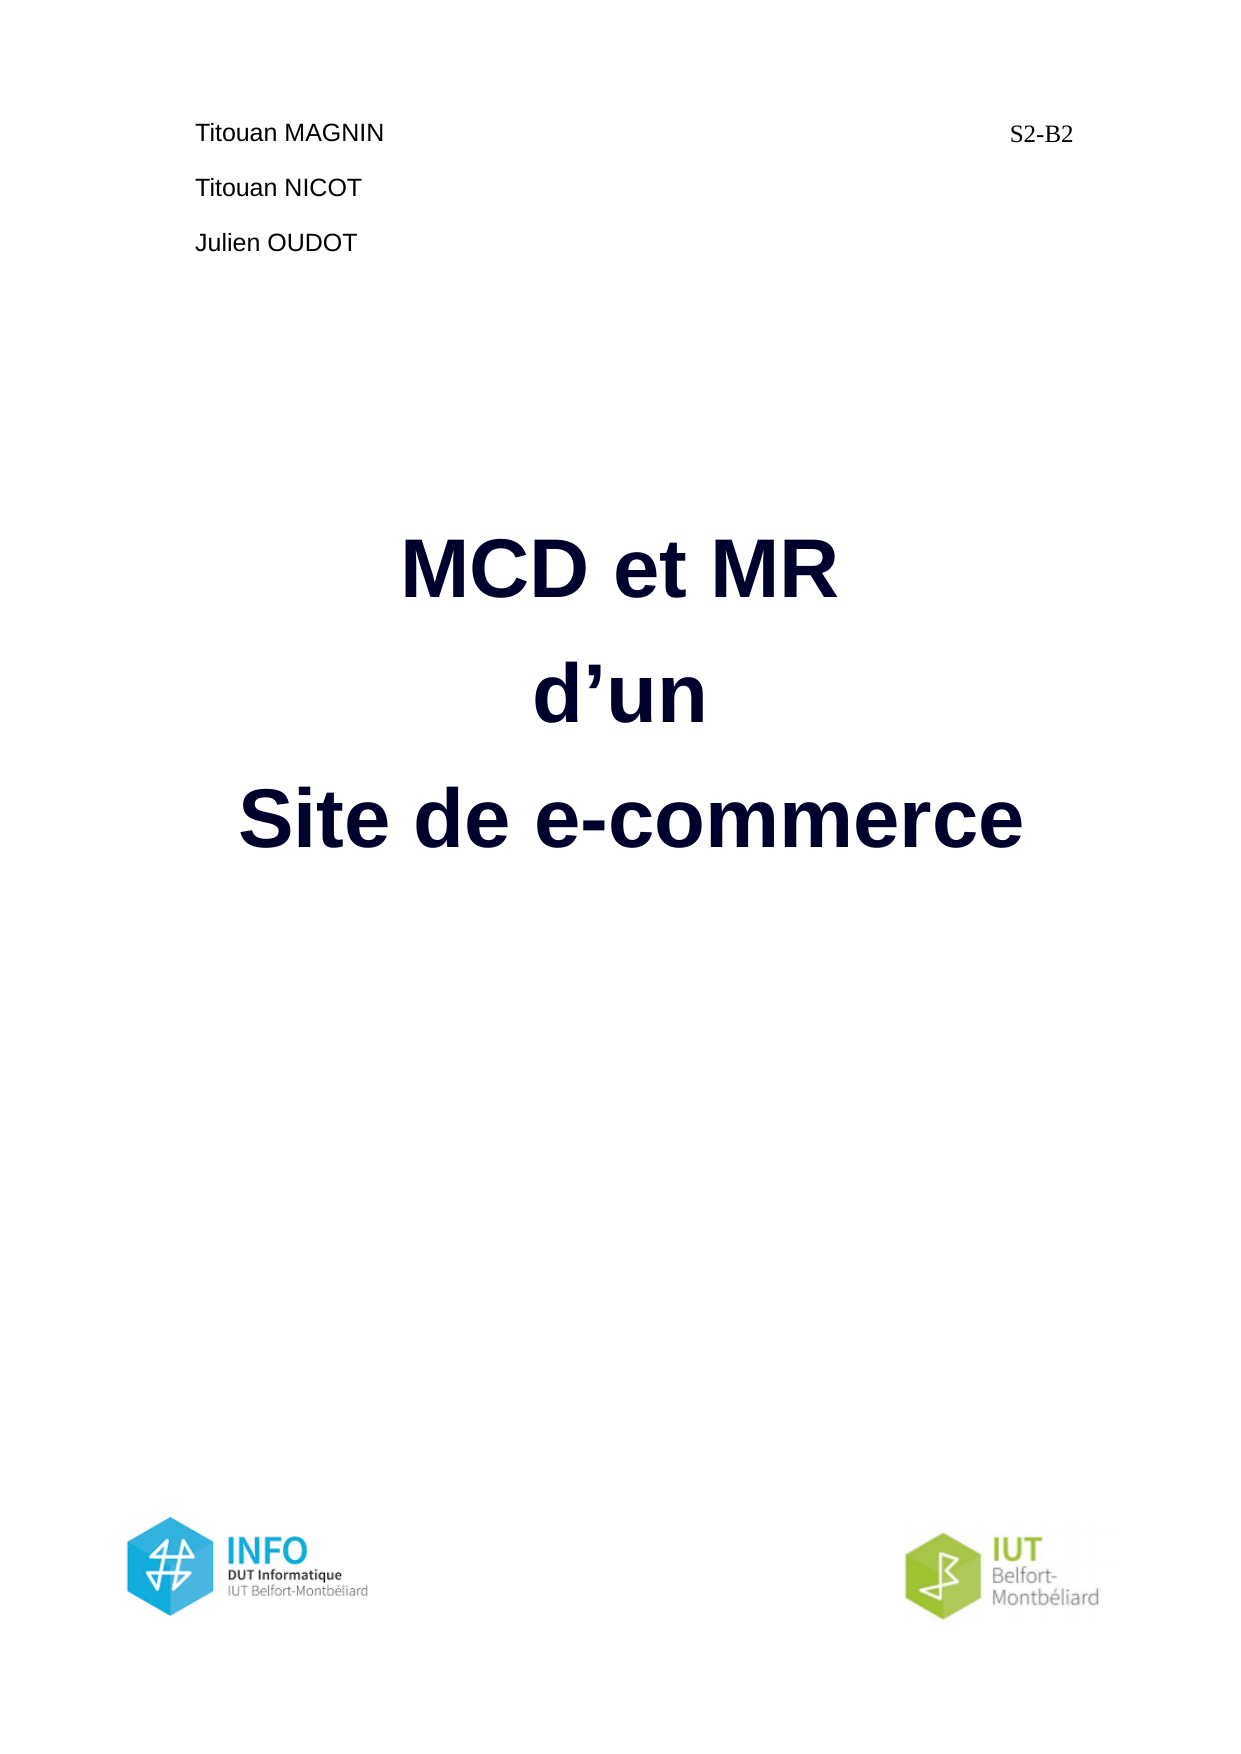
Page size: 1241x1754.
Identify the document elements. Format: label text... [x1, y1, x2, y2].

text Titouan MAGNIN [118, 118, 1122, 147]
text Titouan NICOT [118, 173, 1122, 202]
title MCD et MR [118, 519, 1122, 615]
text Julien OUDOT [118, 228, 1122, 257]
title Site de e-commerce [118, 770, 1122, 866]
picture [891, 1510, 1125, 1630]
title d’un [118, 644, 1122, 740]
picture [110, 1508, 379, 1623]
